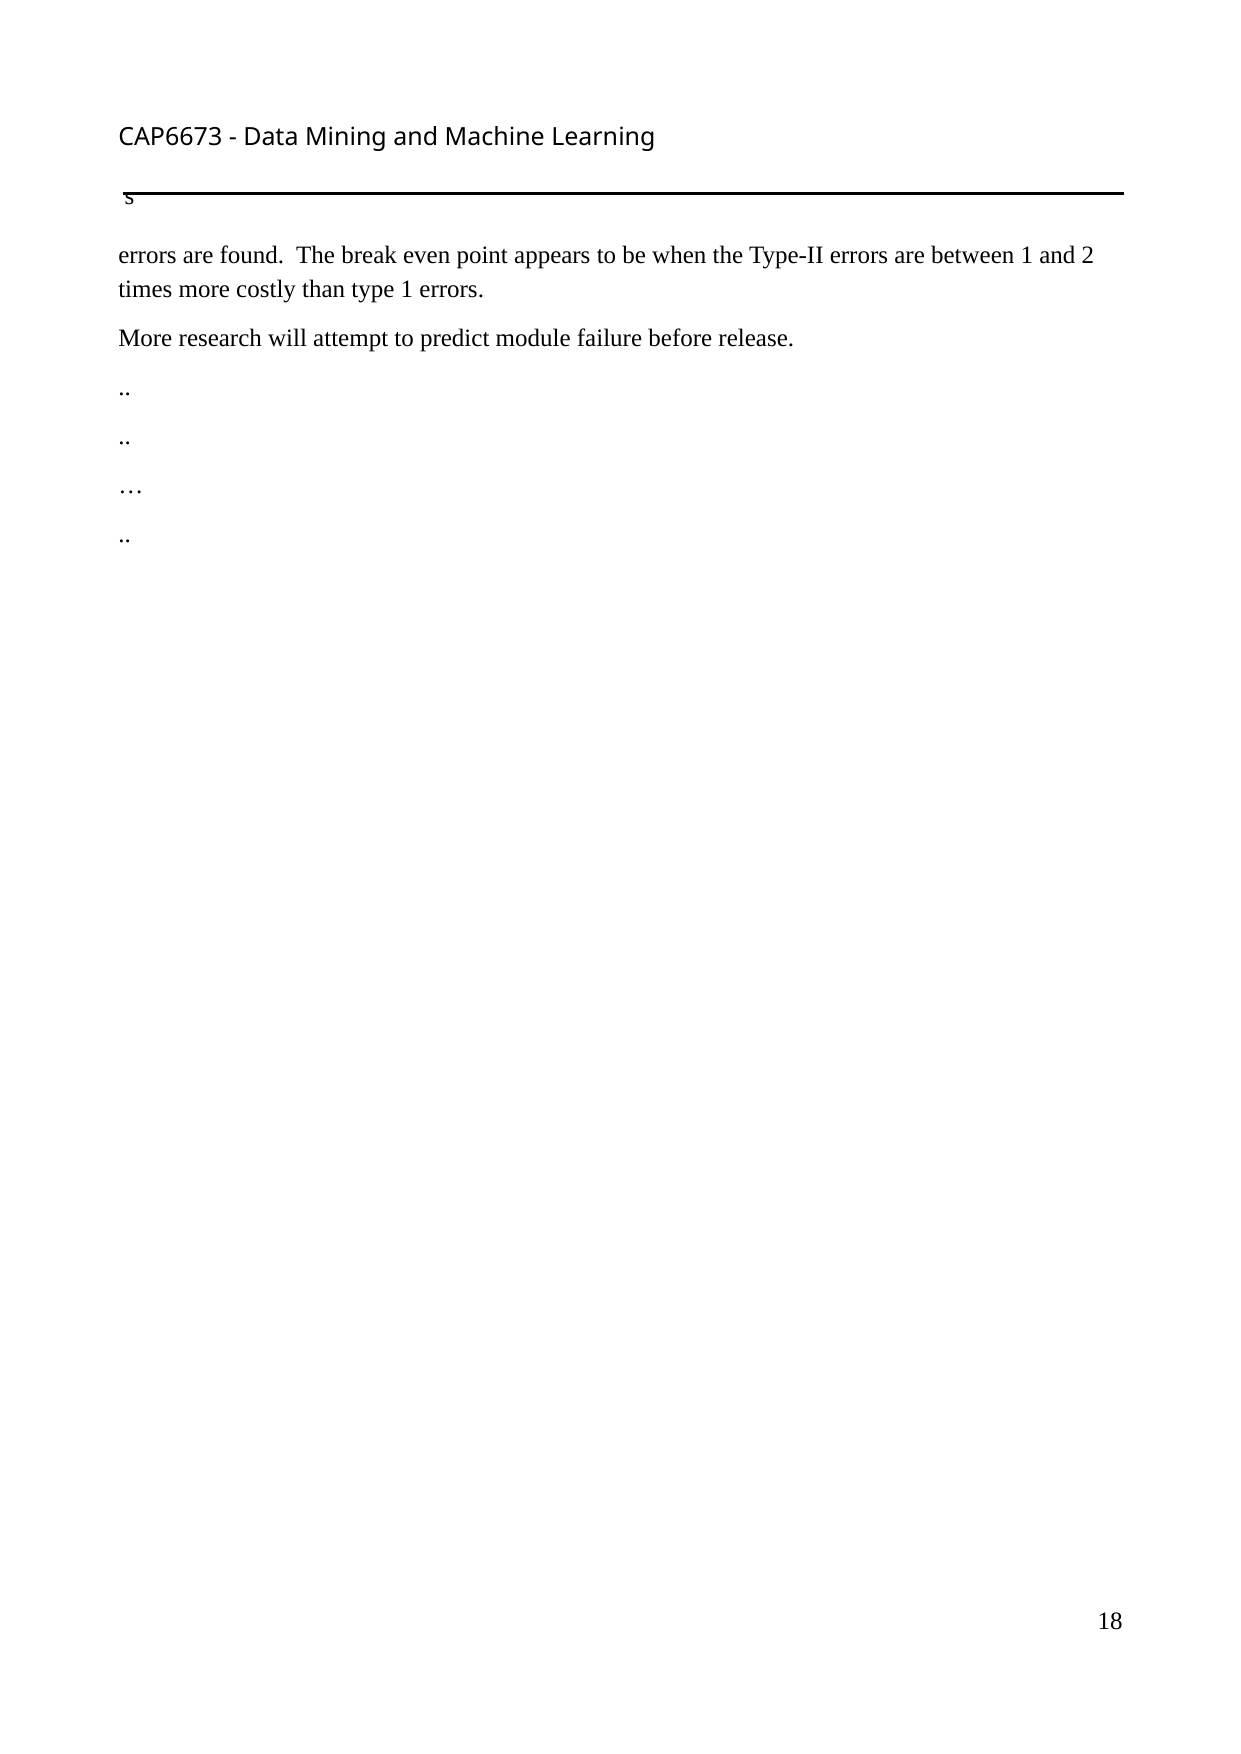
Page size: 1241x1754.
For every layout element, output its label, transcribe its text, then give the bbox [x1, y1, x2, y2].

text More research will attempt to predict module failure before release. [118, 323, 1122, 352]
text .. [118, 421, 1122, 450]
text .. [118, 519, 1122, 548]
text … [118, 470, 1122, 499]
text .. [118, 372, 1122, 401]
text errors are found. The break even point appears to be when the Type-II errors are between 1 and 2 times more costly than type 1 errors. [118, 240, 1122, 303]
